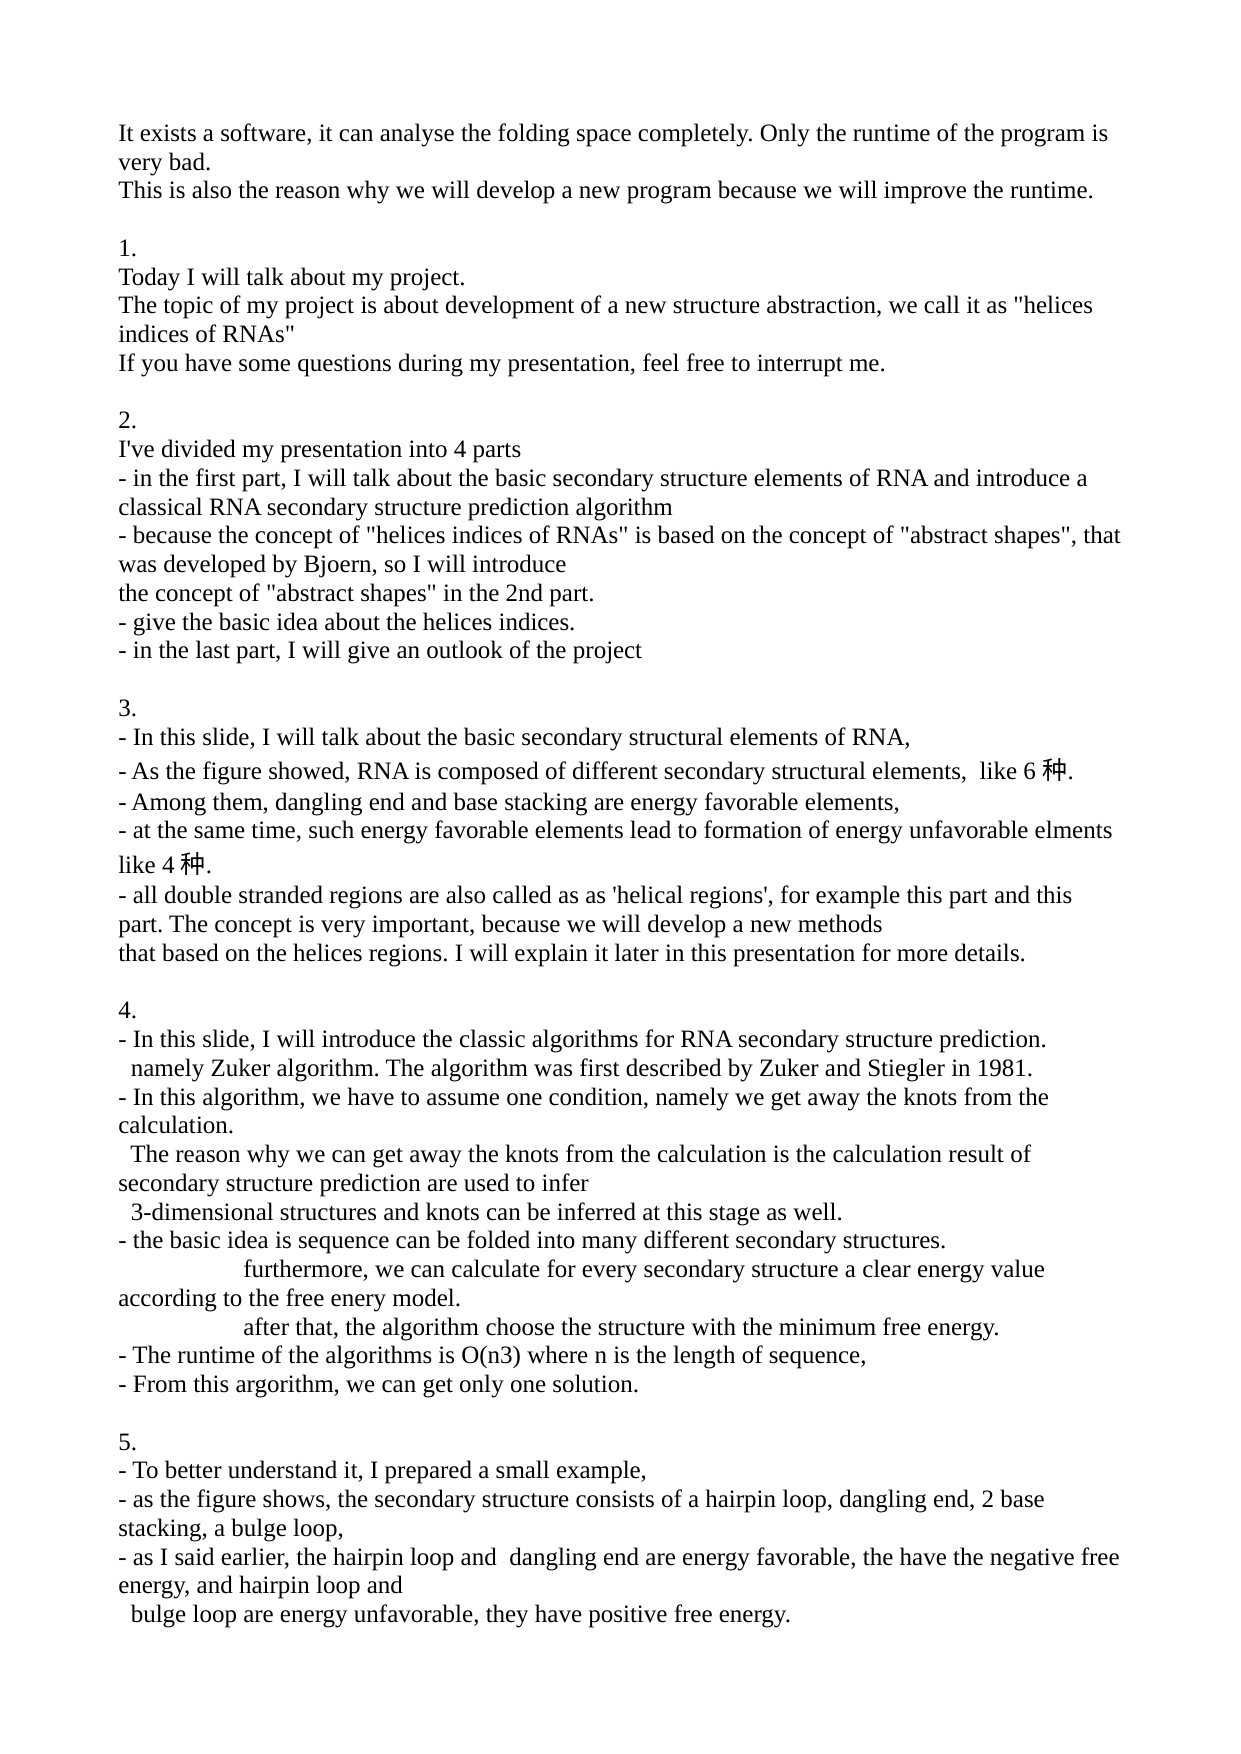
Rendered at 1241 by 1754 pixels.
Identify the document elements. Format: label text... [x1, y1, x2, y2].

text Today I will talk about my project. [118, 262, 1122, 291]
text The reason why we can get away the knots from the calculation is the calculation result of secondary structure prediction are used to infer [118, 1139, 1122, 1197]
text that based on the helices regions. I will explain it later in this presentation for more details. [118, 938, 1122, 967]
text - in the first part, I will talk about the basic secondary structure elements of RNA and introduce a classical RNA secondary structure prediction algorithm [118, 463, 1122, 521]
text 5. [118, 1427, 1122, 1456]
text - as the figure shows, the secondary structure consists of a hairpin loop, dangling end, 2 base stacking, a bulge loop, [118, 1484, 1122, 1542]
text I've divided my presentation into 4 parts [118, 434, 1122, 463]
text - The runtime of the algorithms is O(n3) where n is the length of sequence, [118, 1341, 1122, 1369]
text 3-dimensional structures and knots can be inferred at this stage as well. [118, 1197, 1122, 1226]
text 1. [118, 233, 1122, 262]
text - all double stranded regions are also called as as 'helical regions', for example this part and this part. The concept is very important, because we will develop a new methods [118, 881, 1122, 938]
text 2. [118, 406, 1122, 434]
text the concept of "abstract shapes" in the 2nd part. [118, 578, 1122, 607]
text - In this algorithm, we have to assume one condition, namely we get away the knots from the calculation. [118, 1082, 1122, 1139]
text It exists a software, it can analyse the folding space completely. Only the runtime of the program is very bad. [118, 118, 1122, 176]
text 3. [118, 693, 1122, 722]
text - As the figure showed, RNA is composed of different secondary structural elements, like 6 种. [118, 751, 1122, 787]
text 4. [118, 996, 1122, 1024]
text namely Zuker algorithm. The algorithm was first described by Zuker and Stiegler in 1981. [118, 1053, 1122, 1082]
text after that, the algorithm choose the structure with the minimum free energy. [118, 1312, 1122, 1341]
text - as I said earlier, the hairpin loop and dangling end are energy favorable, the have the negative free energy, and hairpin loop and [118, 1542, 1122, 1599]
text furthermore, we can calculate for every secondary structure a clear energy value according to the free enery model. [118, 1254, 1122, 1312]
text bulge loop are energy unfavorable, they have positive free energy. [118, 1599, 1122, 1628]
text - In this slide, I will talk about the basic secondary structural elements of RNA, [118, 722, 1122, 751]
text - because the concept of "helices indices of RNAs" is based on the concept of "abstract shapes", that was developed by Bjoern, so I will introduce [118, 521, 1122, 578]
text - give the basic idea about the helices indices. [118, 607, 1122, 636]
text This is also the reason why we will develop a new program because we will improve the runtime. [118, 176, 1122, 204]
text - at the same time, such energy favorable elements lead to formation of energy unfavorable elments like 4 种. [118, 816, 1122, 881]
text - Among them, dangling end and base stacking are energy favorable elements, [118, 787, 1122, 816]
text - In this slide, I will introduce the classic algorithms for RNA secondary structure prediction. [118, 1024, 1122, 1053]
text The topic of my project is about development of a new structure abstraction, we call it as "helices indices of RNAs" [118, 291, 1122, 348]
text - in the last part, I will give an outlook of the project [118, 636, 1122, 664]
text - From this argorithm, we can get only one solution. [118, 1369, 1122, 1398]
text If you have some questions during my presentation, feel free to interrupt me. [118, 348, 1122, 377]
text - To better understand it, I prepared a small example, [118, 1456, 1122, 1484]
text - the basic idea is sequence can be folded into many different secondary structures. [118, 1226, 1122, 1254]
